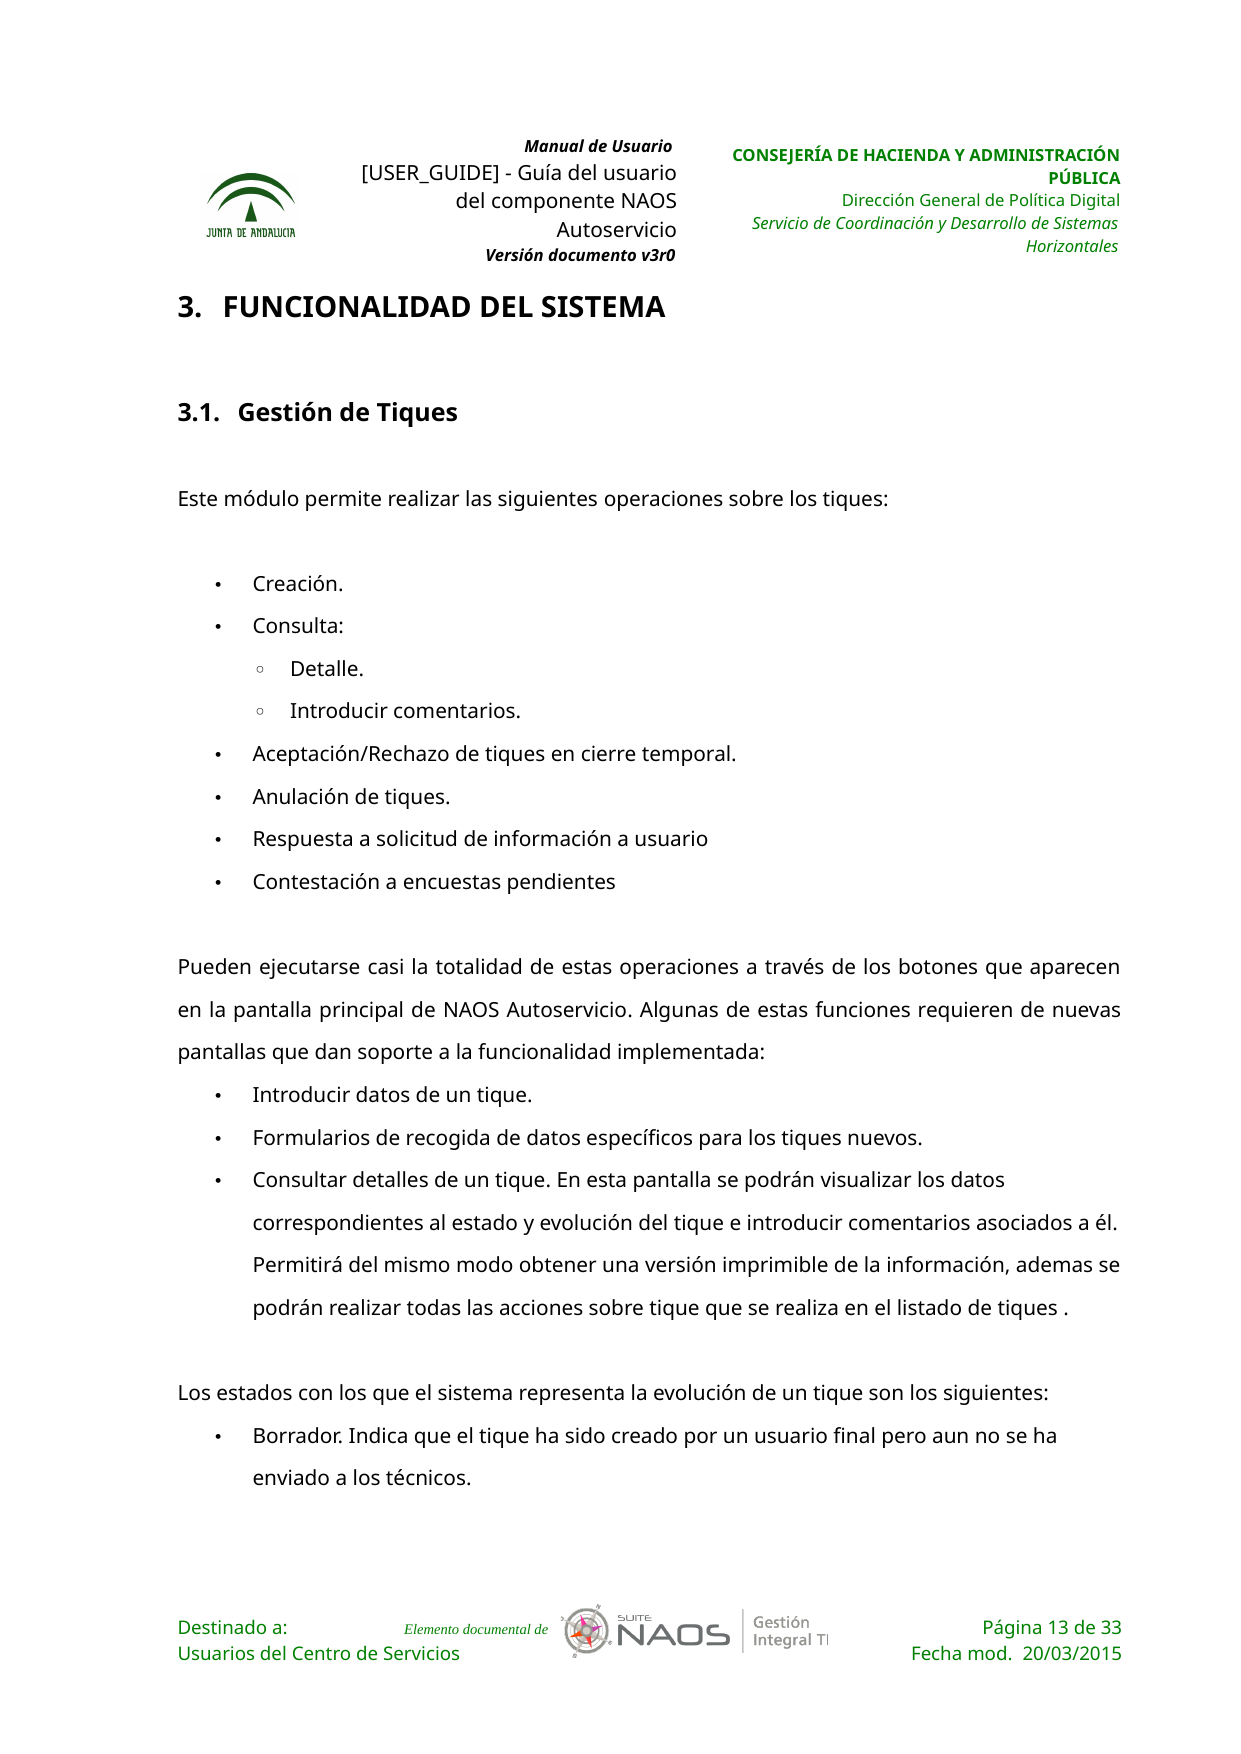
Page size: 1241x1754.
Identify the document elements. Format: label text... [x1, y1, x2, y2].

picture [201, 173, 298, 241]
list Contestación a encuestas pendientes [215, 867, 1122, 896]
subtitle Funcionalidad del sistema [177, 286, 1122, 326]
list Consulta: [215, 611, 1122, 640]
list Borrador. Indica que el tique ha sido creado por un usuario final pero aun no se ha enviado a los técnicos. [215, 1421, 1122, 1492]
list Creación. [215, 569, 1122, 597]
list Consultar detalles de un tique. En esta pantalla se podrán visualizar los datos correspondientes al estado y evolución del tique e introducir comentarios asociados a él. Permitirá del mismo modo obtener una versión imprimible de la información, ademas se podrán realizar todas las acciones sobre tique que se realiza en el listado de tiques . [215, 1165, 1122, 1322]
list Detalle. [252, 654, 1122, 682]
list Respuesta a solicitud de información a usuario [215, 824, 1122, 853]
text Los estados con los que el sistema representa la evolución de un tique son los siguientes: [177, 1378, 1122, 1407]
list Anulación de tiques. [215, 782, 1122, 810]
text Pueden ejecutarse casi la totalidad de estas operaciones a través de los botones que aparecen en la pantalla principal de NAOS Autoservicio. Algunas de estas funciones requieren de nuevas pantallas que dan soporte a la funcionalidad implementada: [177, 952, 1122, 1066]
list Introducir datos de un tique. [215, 1080, 1122, 1108]
picture [560, 1604, 829, 1658]
subtitle Gestión de Tiques [177, 395, 1122, 429]
list Formularios de recogida de datos específicos para los tiques nuevos. [215, 1123, 1122, 1151]
list Introducir comentarios. [252, 697, 1122, 725]
list Aceptación/Rechazo de tiques en cierre temporal. [215, 739, 1122, 768]
text Este módulo permite realizar las siguientes operaciones sobre los tiques: [177, 484, 1122, 512]
